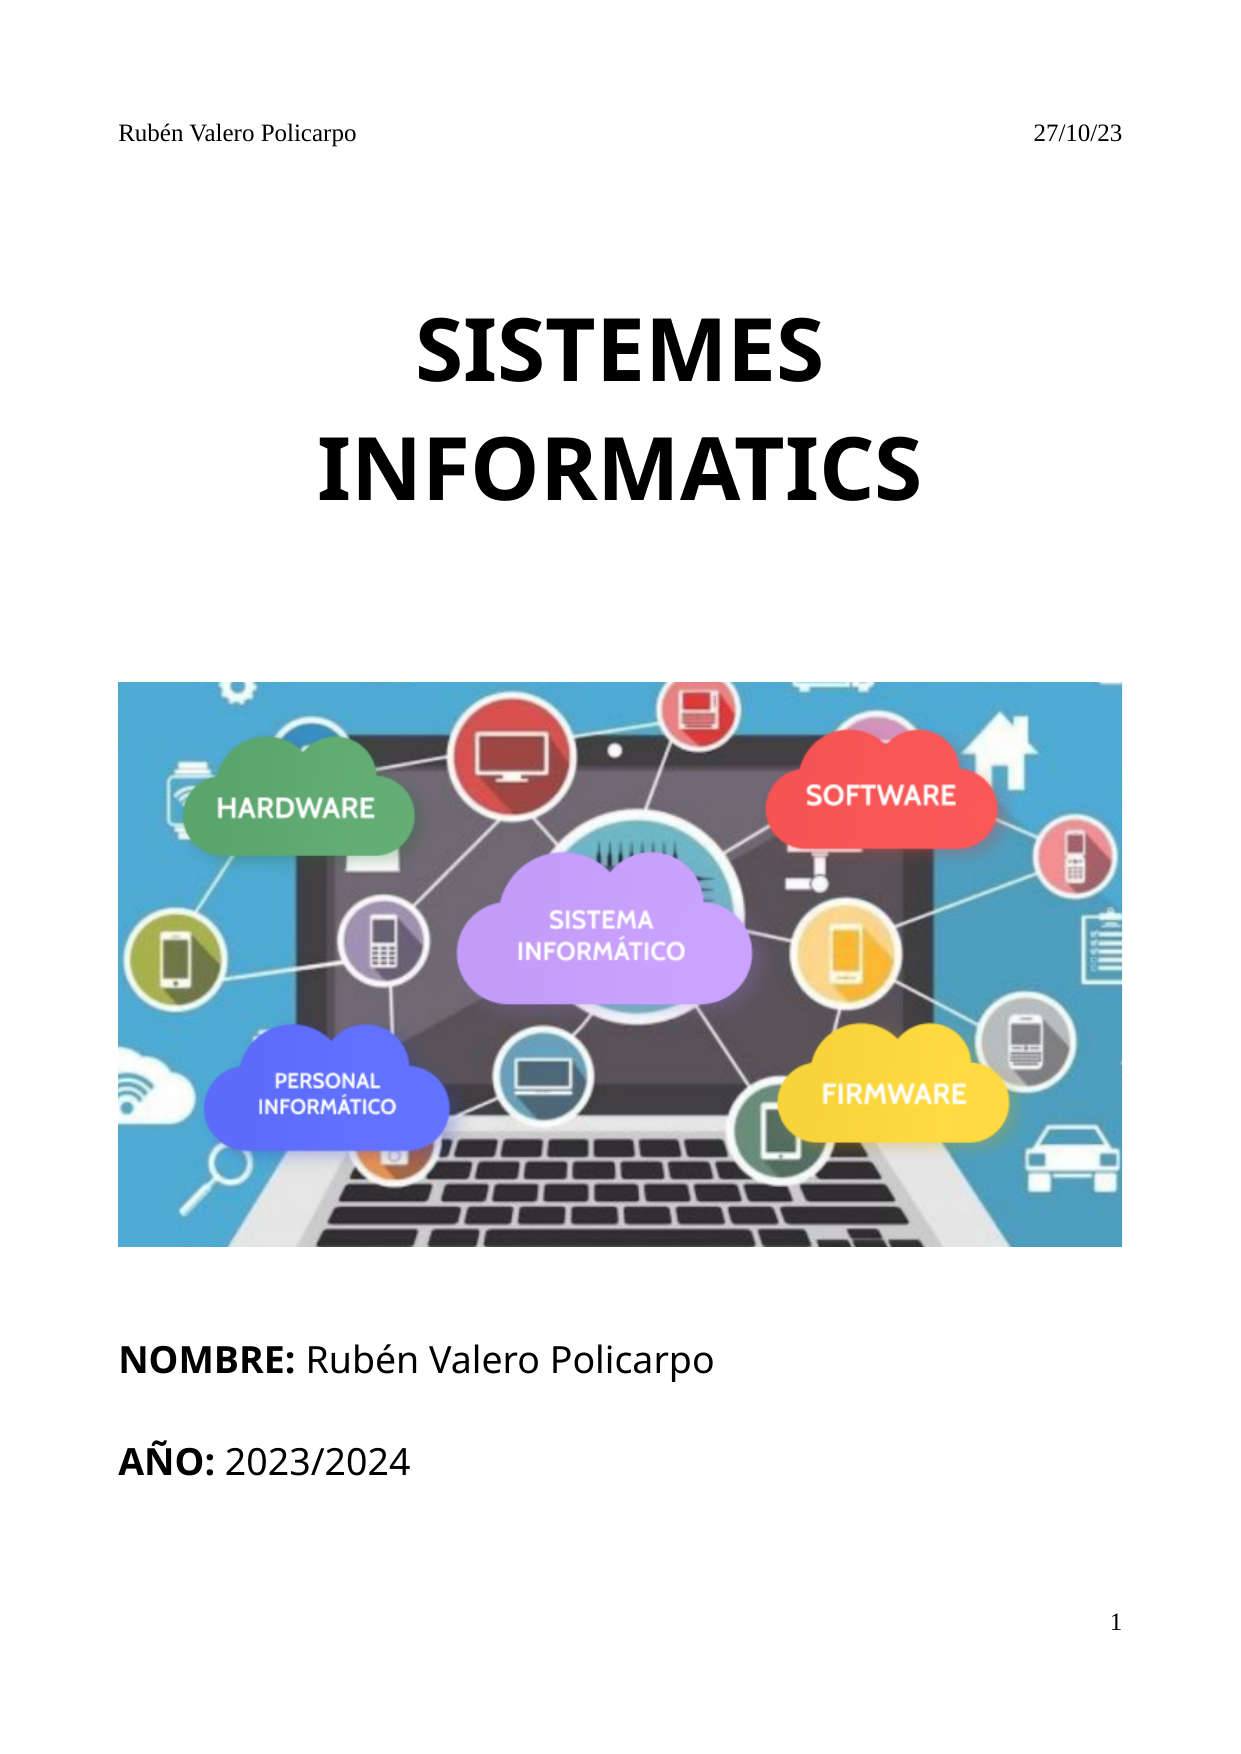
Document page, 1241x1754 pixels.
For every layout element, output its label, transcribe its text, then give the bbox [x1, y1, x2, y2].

title SISTEMES INFORMATICS [118, 288, 1122, 526]
text NOMBRE: Rubén Valero Policarpo [118, 1333, 1122, 1384]
text AÑO: 2023/2024 [118, 1435, 1122, 1486]
picture [118, 682, 1123, 1247]
